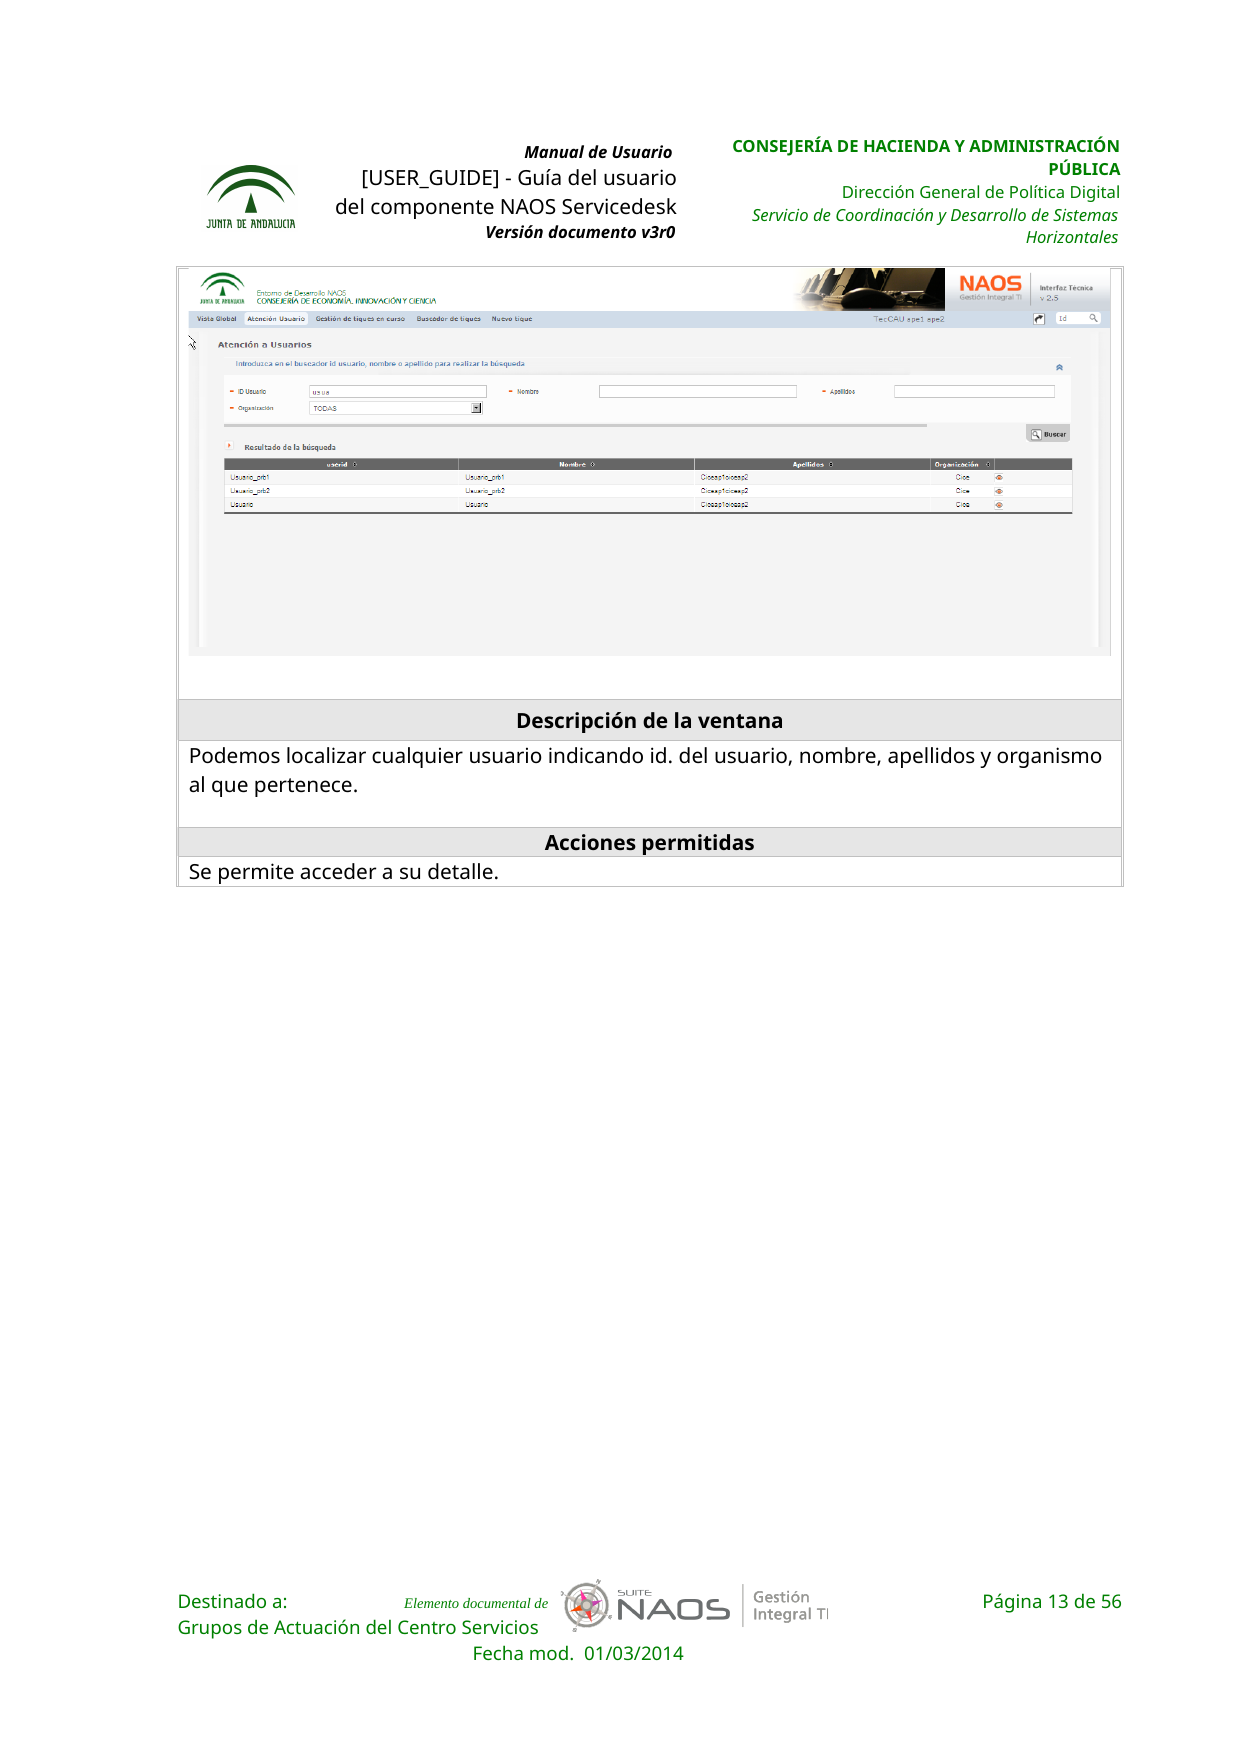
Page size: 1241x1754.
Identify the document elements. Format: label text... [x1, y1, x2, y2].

table_header [179, 269, 1121, 699]
table_cell Se permite acceder a su detalle. [179, 857, 1121, 886]
table_cell Podemos localizar cualquier usuario indicando id. del usuario, nombre, apellidos y organismo al que pertenece. [179, 741, 1121, 827]
picture [201, 165, 298, 232]
picture [188, 268, 1111, 656]
table_cell Descripción de la ventana [179, 700, 1121, 740]
table_cell Acciones permitidas [179, 828, 1121, 856]
picture [560, 1579, 829, 1632]
